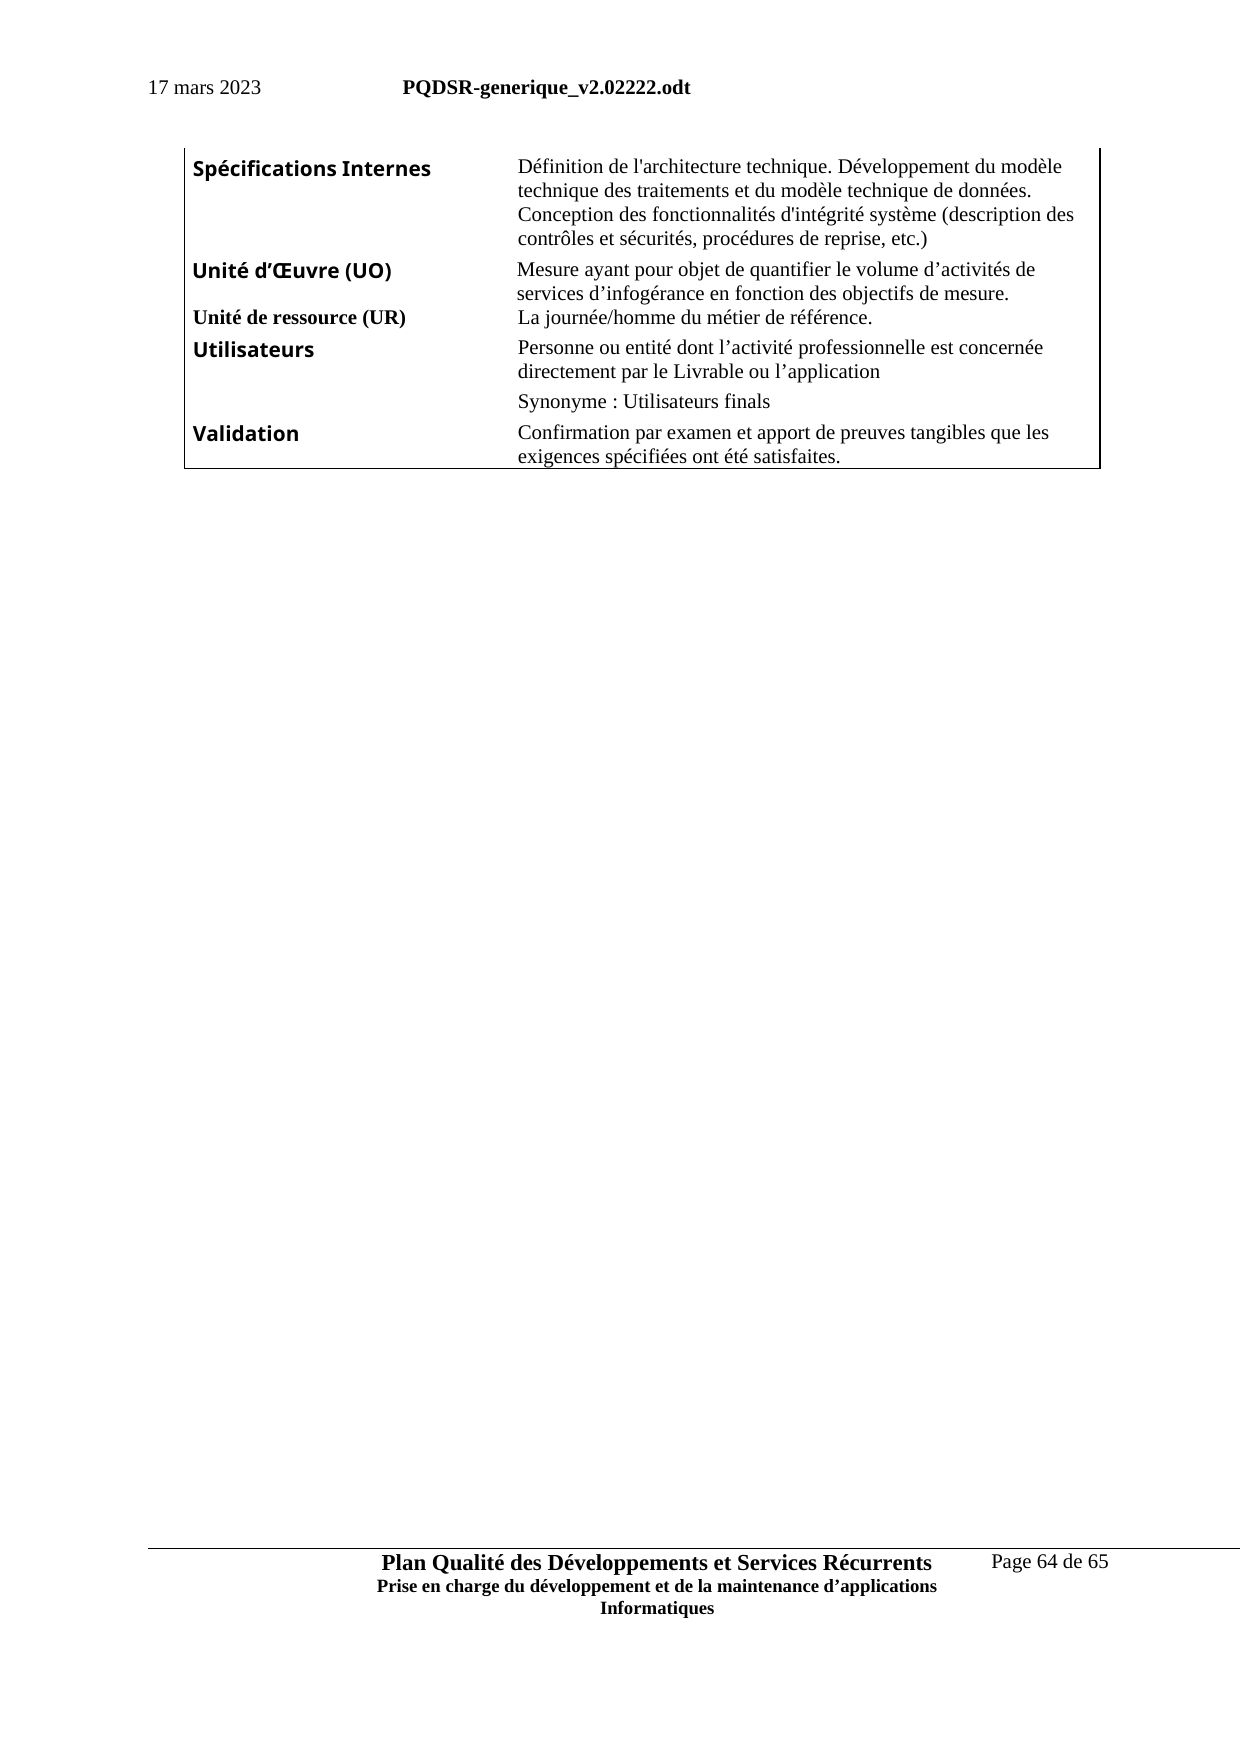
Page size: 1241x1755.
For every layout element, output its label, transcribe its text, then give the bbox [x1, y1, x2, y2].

table_cell Unité d’Œuvre (UO) [185, 250, 509, 304]
table_cell Validation [185, 413, 509, 468]
table_cell Mesure ayant pour objet de quantifier le volume d’activités de services d’infogérance en fonction des objectifs de mesure. [509, 250, 1099, 304]
table_cell Définition de l'architecture technique. Développement du modèle technique des traitements et du modèle technique de données. Conception des fonctionnalités d'intégrité système (description des contrôles et sécurités, procédures de reprise, etc.) [509, 148, 1099, 250]
table_cell Unité de ressource (UR) [185, 305, 509, 329]
table_cell Spécifications Internes [185, 148, 509, 250]
table_cell Personne ou entité dont l’activité professionnelle est concernée directement par le Livrable ou l’application Synonyme : Utilisateurs finals [509, 329, 1099, 413]
table_cell La journée/homme du métier de référence. [509, 305, 1099, 329]
table_cell Confirmation par examen et apport de preuves tangibles que les exigences spécifiées ont été satisfaites. [509, 413, 1099, 468]
table_cell Utilisateurs [185, 329, 509, 413]
